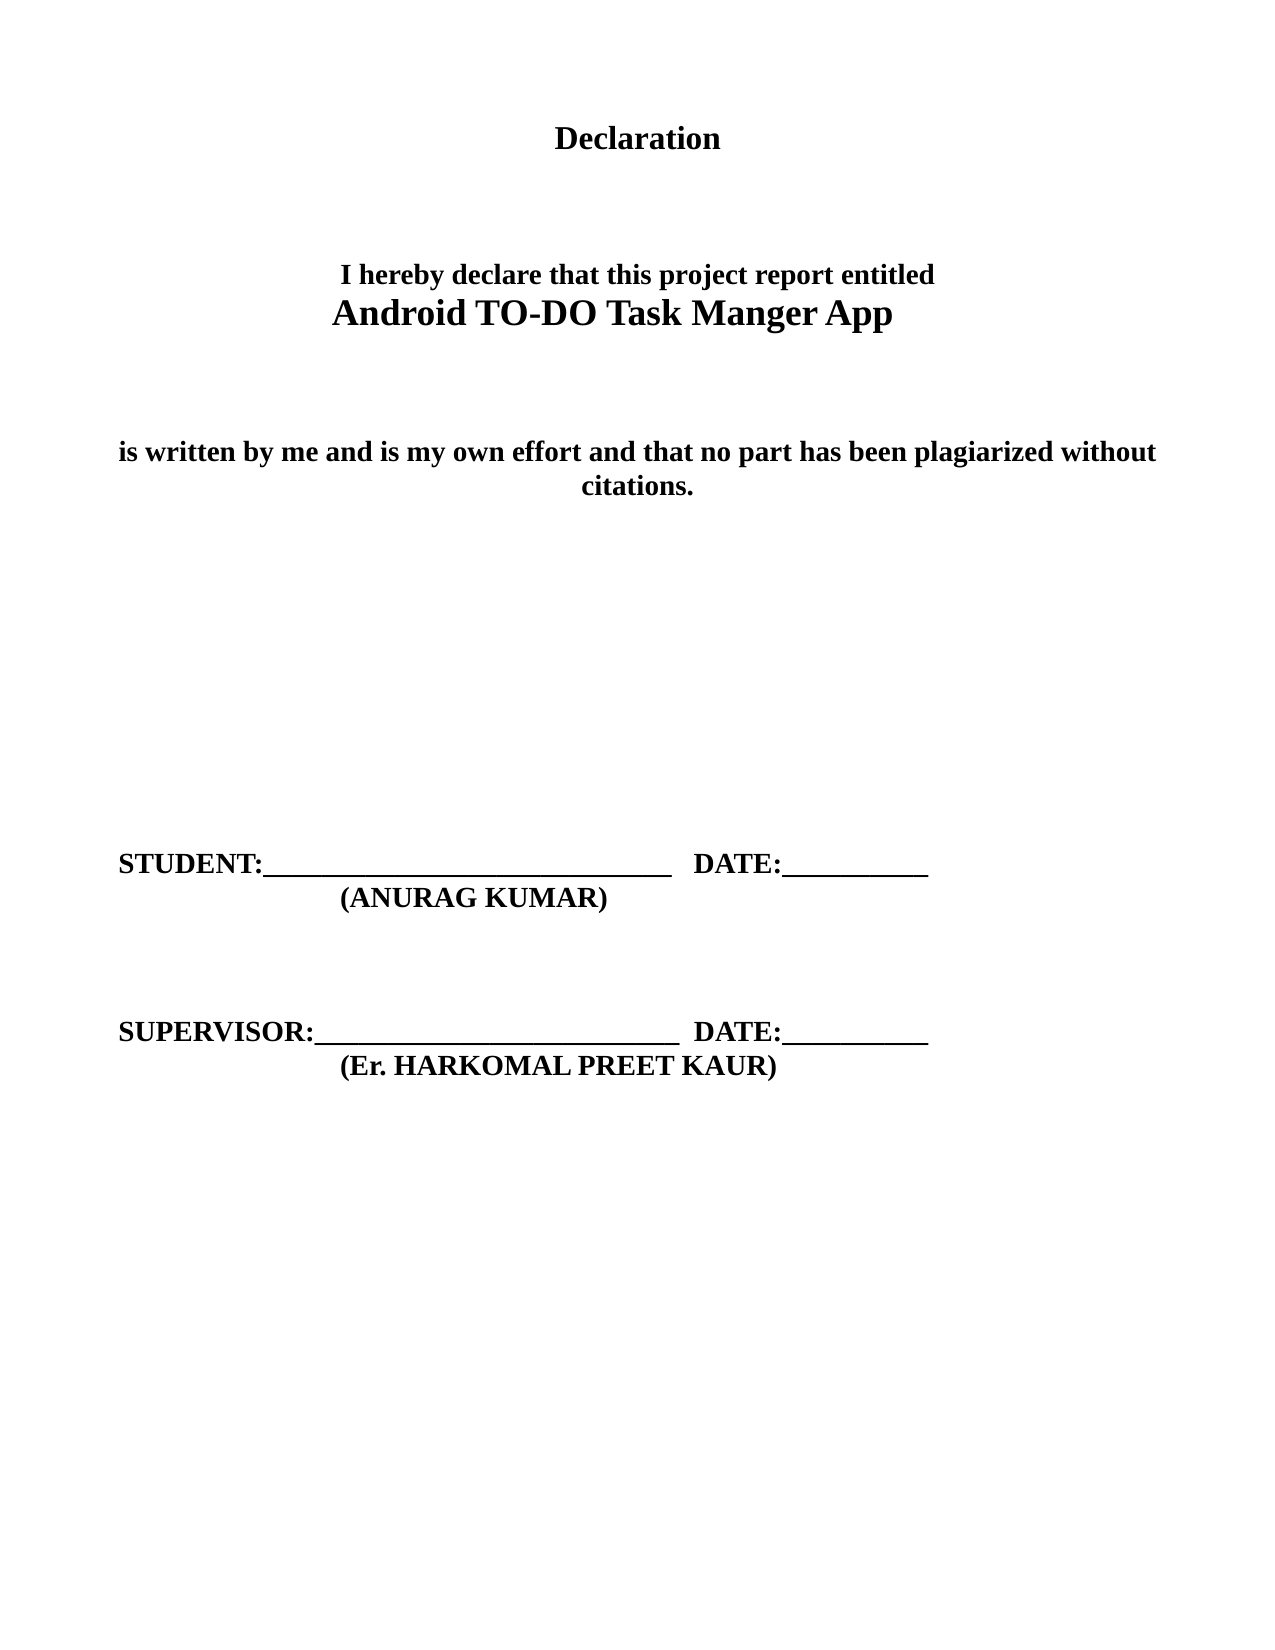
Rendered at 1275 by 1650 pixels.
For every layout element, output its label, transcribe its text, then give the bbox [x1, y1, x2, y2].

text I hereby declare that this project report entitled [118, 257, 1157, 291]
text SUPERVISOR:_________________________ DATE:__________ [118, 1014, 1157, 1048]
text (ANURAG KUMAR) [118, 880, 1157, 913]
text Declaration [118, 118, 1157, 156]
text (Er. HARKOMAL PREET KAUR) [118, 1048, 1157, 1081]
text STUDENT:____________________________ DATE:__________ [118, 846, 1157, 880]
text is written by me and is my own effort and that no part has been plagiarized without citations. [118, 434, 1157, 501]
text Android TO-DO Task Manger App [118, 291, 1157, 334]
